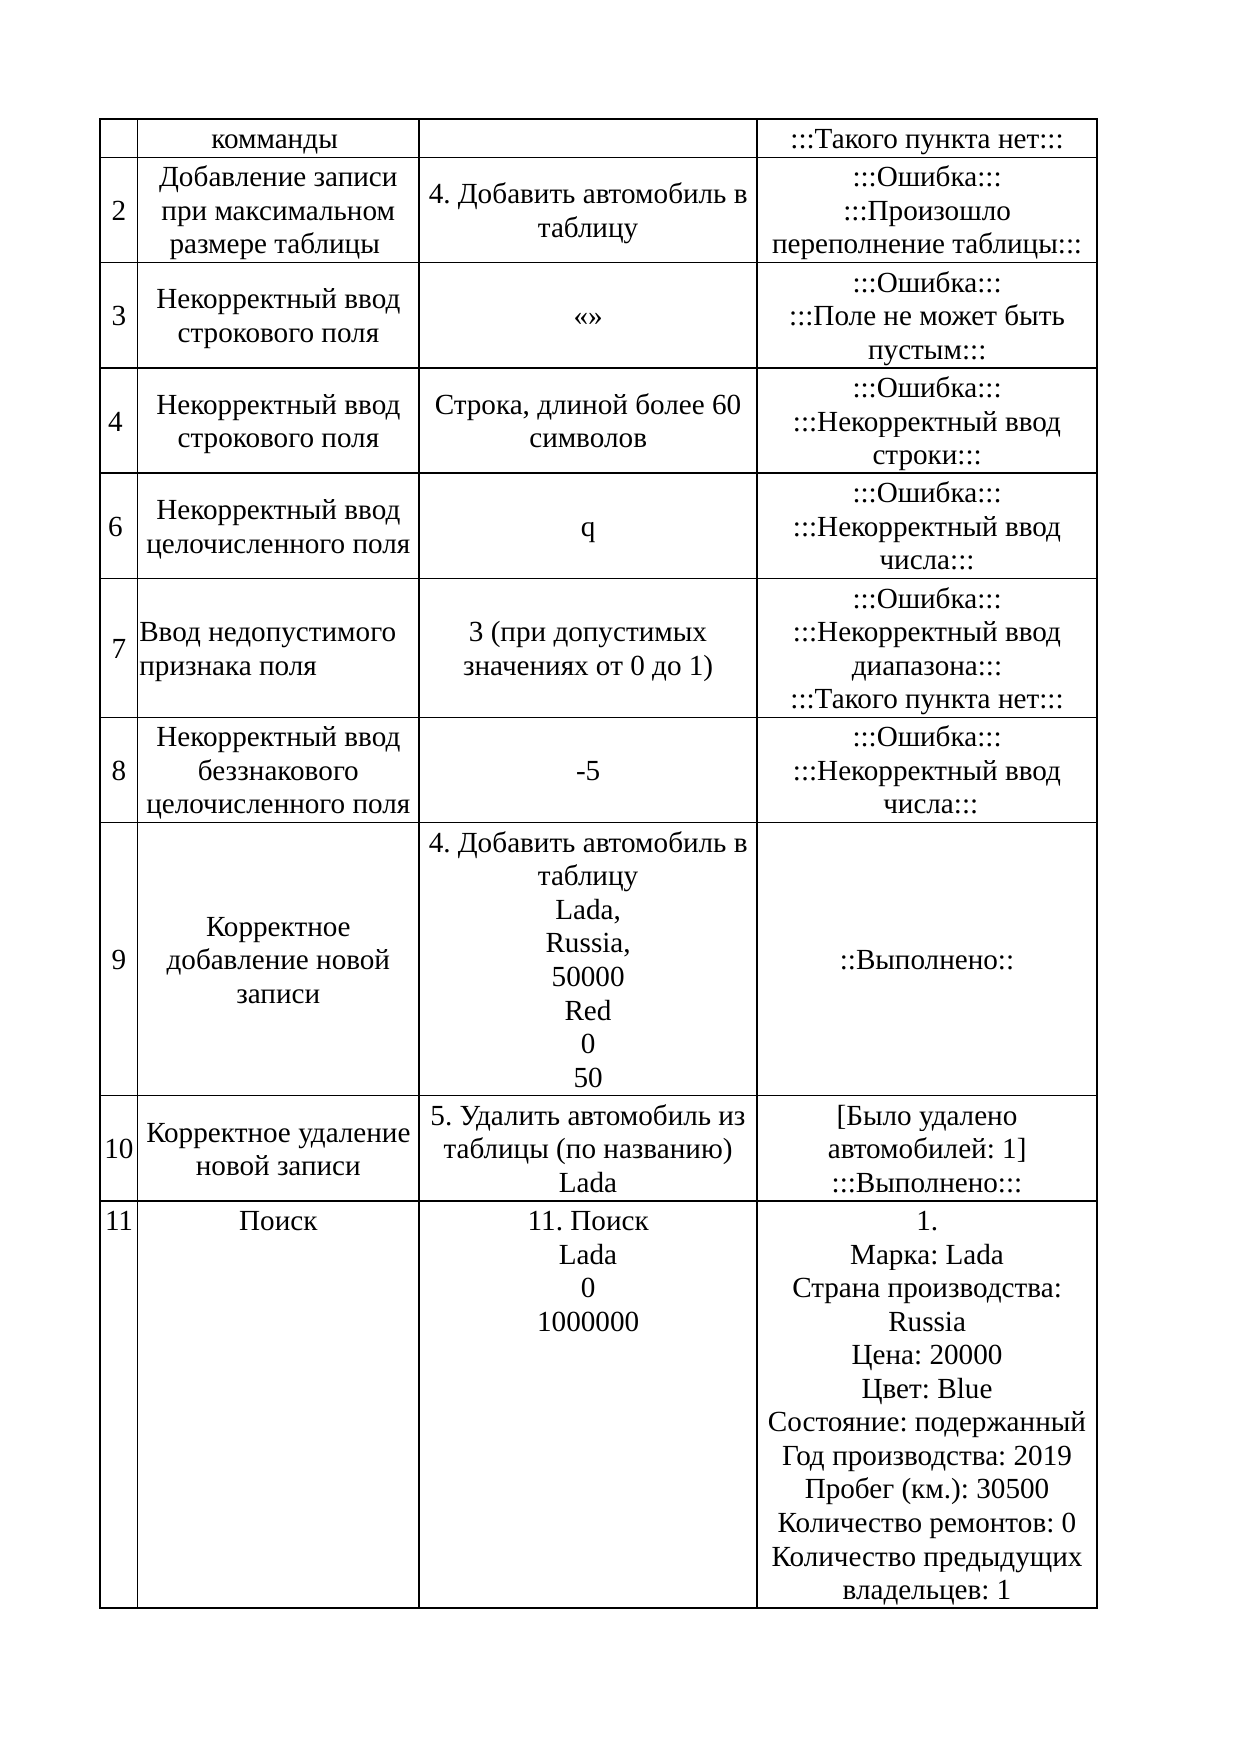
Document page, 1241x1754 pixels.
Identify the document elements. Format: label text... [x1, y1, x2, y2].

table_cell 4. Добавить автомобиль в таблицу [420, 158, 756, 262]
table_cell [Было удалено автомобилей: 1] :::Выполнено::: [758, 1096, 1096, 1200]
table_cell Некорректный ввод строкового поля [138, 369, 418, 472]
table_cell 11 [101, 1202, 137, 1607]
table_cell Строка, длиной более 60 символов [420, 369, 756, 472]
table_cell Ввод недопустимого признака поля [138, 579, 418, 716]
table_cell ::Выполнено:: [758, 823, 1096, 1095]
table_cell 9 [101, 823, 137, 1095]
table_cell 4. Добавить автомобиль в таблицу Lada, Russia, 50000 Red 0 50 [420, 823, 756, 1095]
table_cell 5. Удалить автомобиль из таблицы (по названию) Lada [420, 1096, 756, 1200]
table_cell [420, 120, 756, 156]
table_cell 1. Марка: Lada Страна производства: Russia Цена: 20000 Цвет: Blue Состояние: подержанный Год производства: 2019 Пробег (км.): 30500 Количество ремонтов: 0 Количество предыдущих владельцев: 1 [758, 1202, 1096, 1607]
table_cell 3 (при допустимых значениях от 0 до 1) [420, 579, 756, 716]
table_cell Корректное добавление новой записи [138, 823, 418, 1095]
table_cell 10 [101, 1096, 137, 1200]
table_cell Добавление записи при максимальном размере таблицы [138, 158, 418, 262]
table_cell 7 [101, 579, 137, 716]
table_cell q [420, 474, 756, 578]
table_cell 2 [101, 158, 137, 262]
table_cell 4 [101, 369, 137, 472]
table_cell 6 [101, 474, 137, 578]
table_cell 3 [101, 263, 137, 367]
table_cell комманды [138, 120, 418, 156]
table_cell -5 [420, 718, 756, 822]
table_cell :::Ошибка::: :::Поле не может быть пустым::: [758, 263, 1096, 367]
table_cell [101, 120, 137, 156]
table_cell :::Ошибка::: :::Некорректный ввод числа::: [758, 474, 1096, 578]
table_cell :::Ошибка::: :::Некорректный ввод диапазона::: :::Такого пункта нет::: [758, 579, 1096, 716]
table_cell :::Ошибка::: :::Произошло переполнение таблицы::: [758, 158, 1096, 262]
table_cell :::Ошибка::: :::Некорректный ввод числа::: [758, 718, 1096, 822]
table_cell Корректное удаление новой записи [138, 1096, 418, 1200]
table_cell «» [420, 263, 756, 367]
table_cell Некорректный ввод целочисленного поля [138, 474, 418, 578]
table_cell Поиск [138, 1202, 418, 1607]
table_cell Некорректный ввод беззнакового целочисленного поля [138, 718, 418, 822]
table_cell :::Такого пункта нет::: [758, 120, 1096, 156]
table_cell 11. Поиск Lada 0 1000000 [420, 1202, 756, 1607]
table_cell :::Ошибка::: :::Некорректный ввод строки::: [758, 369, 1096, 472]
table_cell Некорректный ввод строкового поля [138, 263, 418, 367]
table_cell 8 [101, 718, 137, 822]
